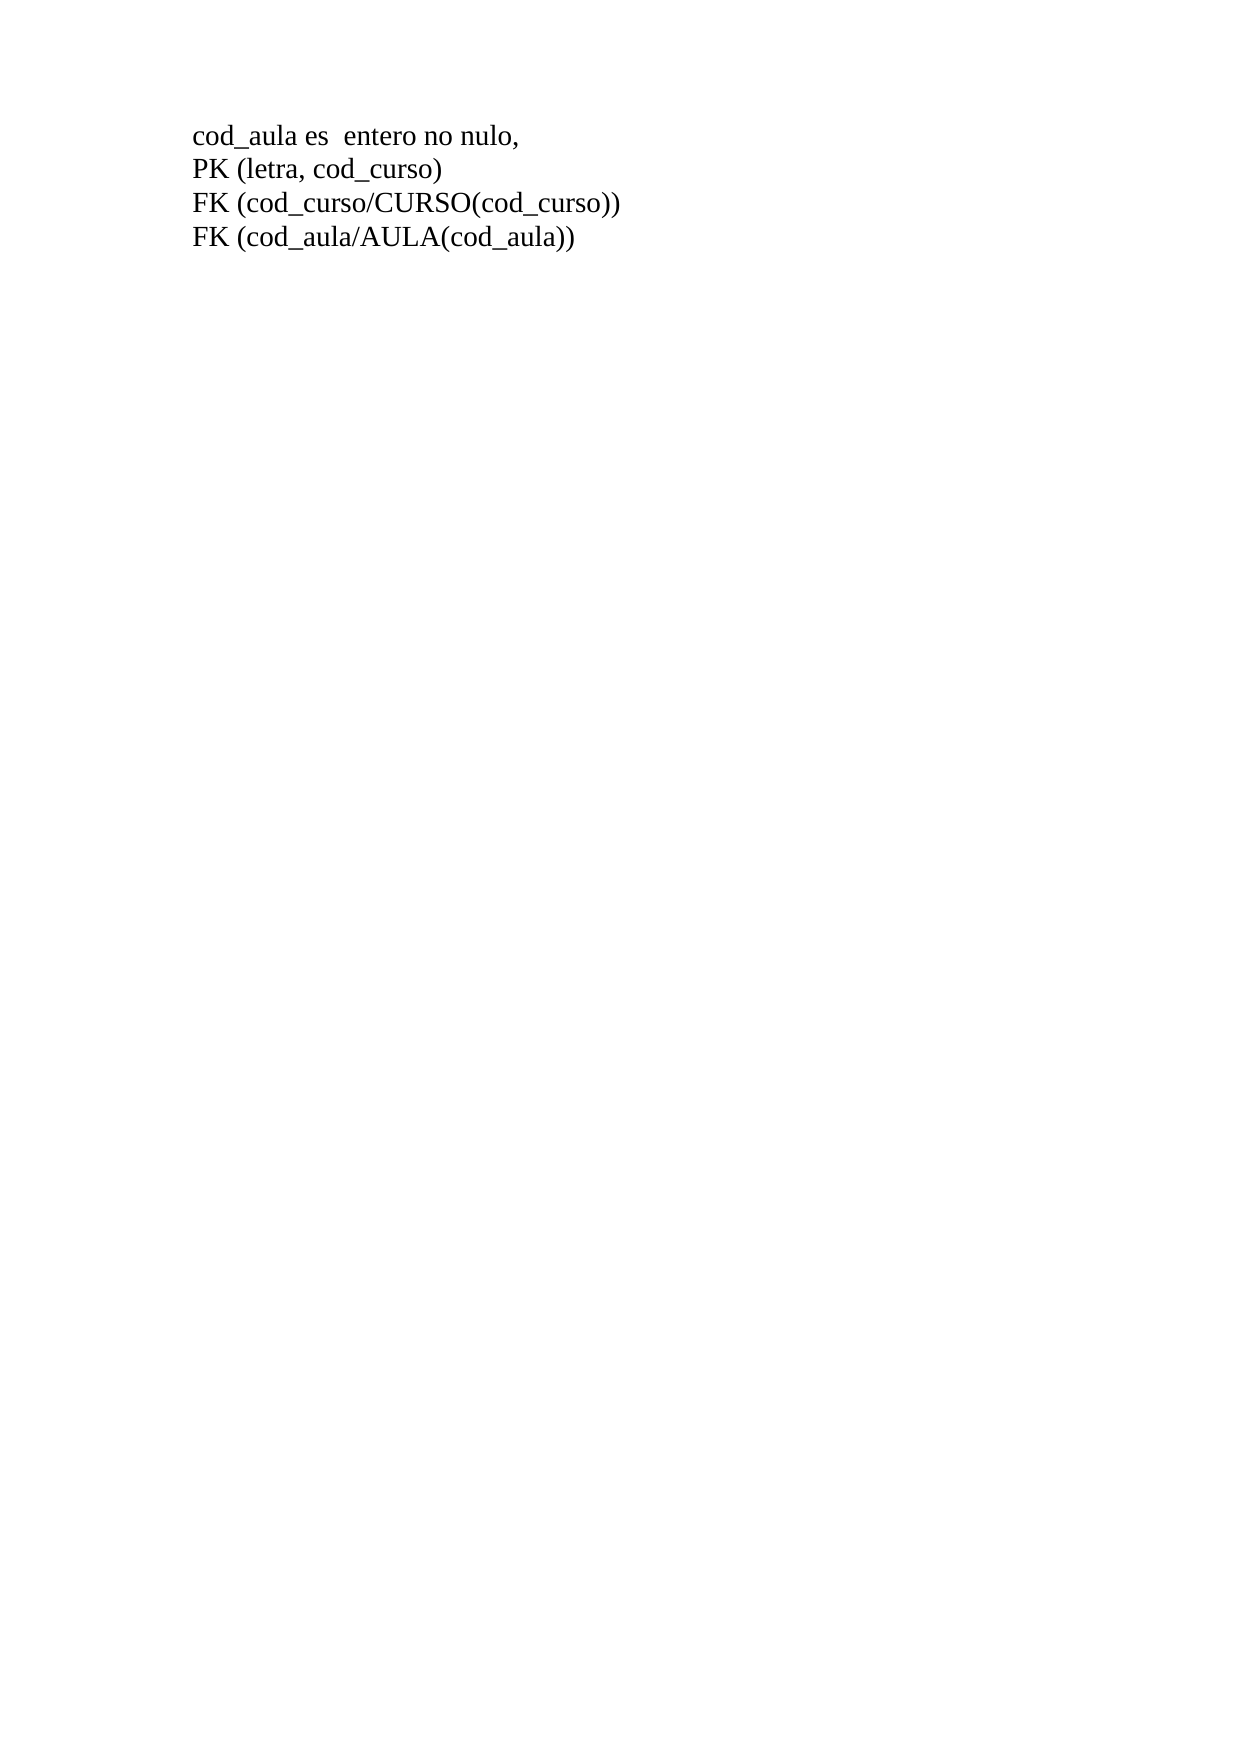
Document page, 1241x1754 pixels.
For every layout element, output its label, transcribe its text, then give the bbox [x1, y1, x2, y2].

text FK (cod_aula/AULA(cod_aula)) [118, 219, 1122, 252]
text FK (cod_curso/CURSO(cod_curso)) [118, 185, 1122, 219]
text PK (letra, cod_curso) [118, 152, 1122, 185]
text cod_aula es entero no nulo, [118, 118, 1122, 152]
